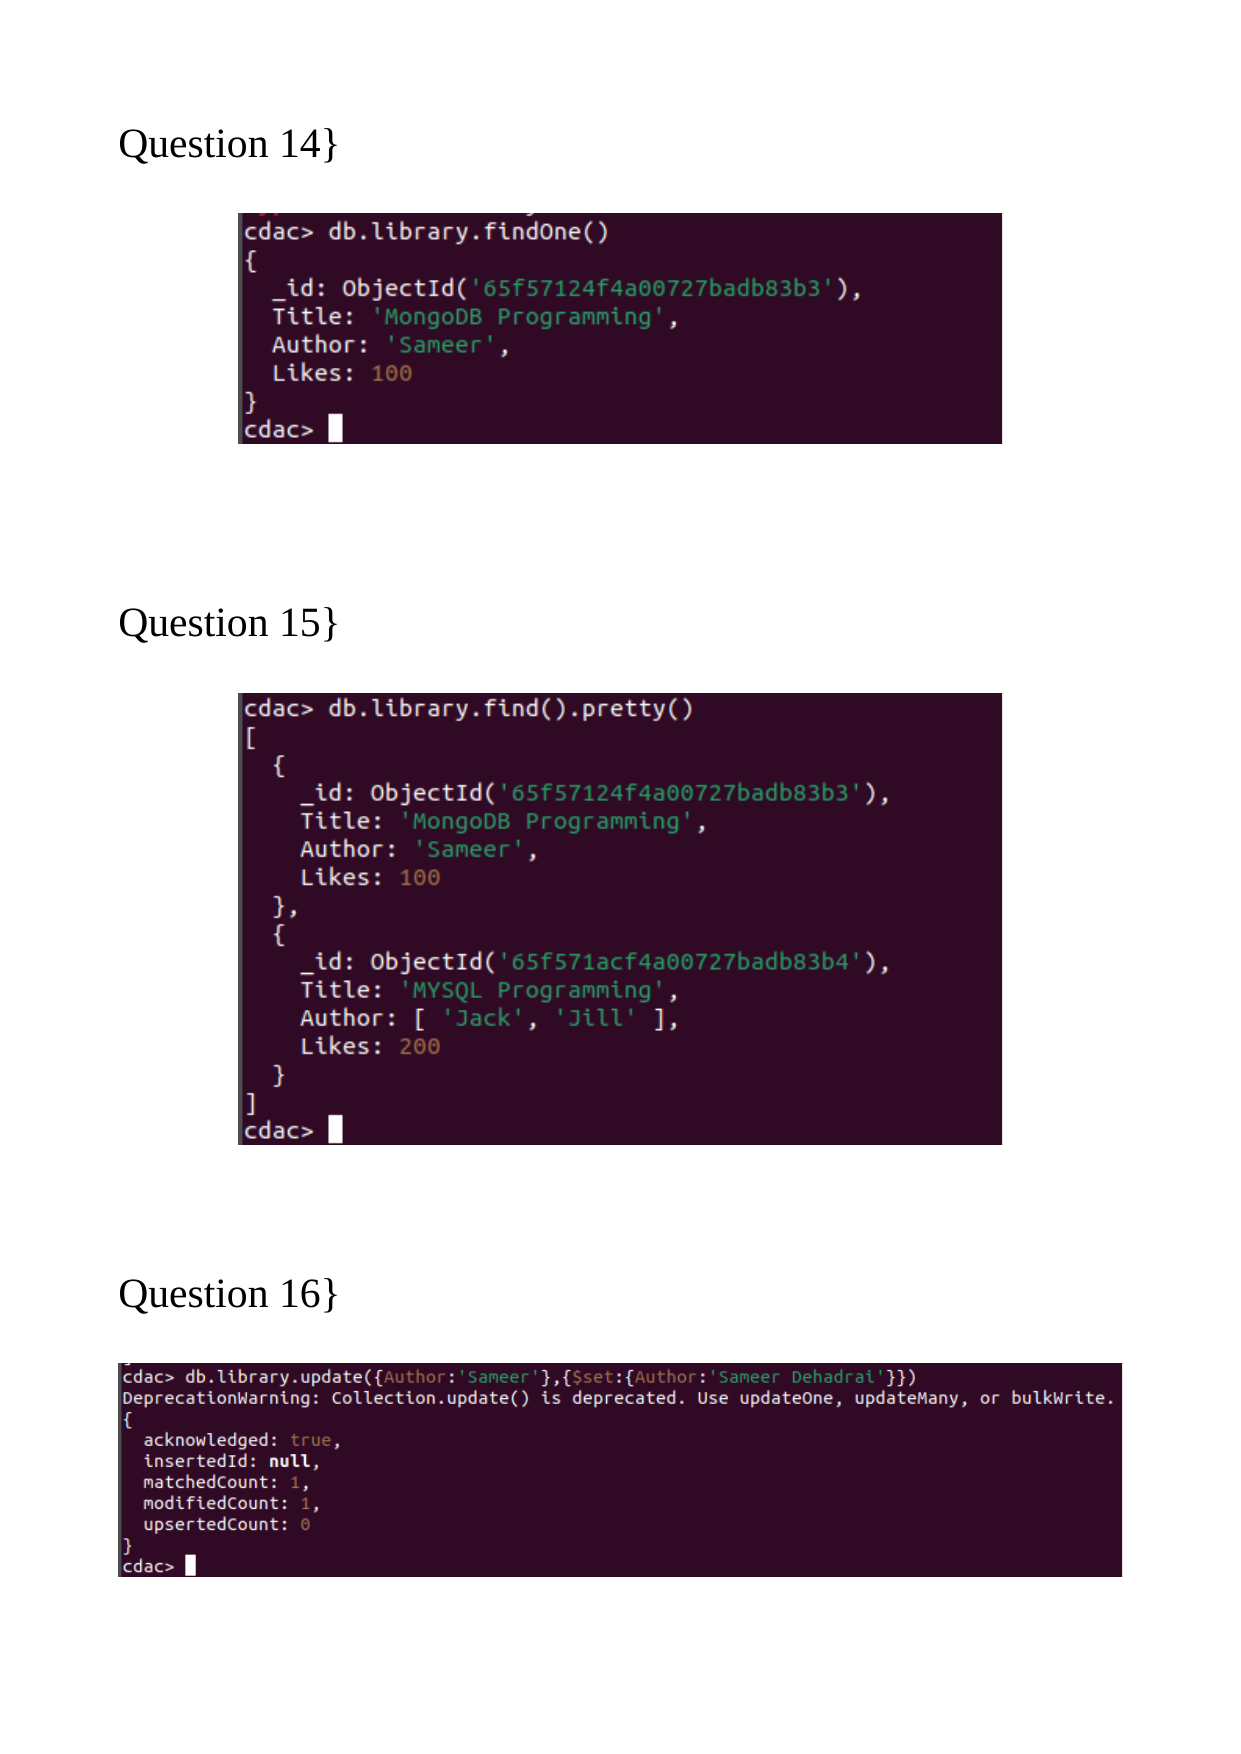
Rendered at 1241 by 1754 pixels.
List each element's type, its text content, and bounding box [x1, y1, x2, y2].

picture [238, 213, 1003, 444]
text Question 15} [118, 597, 1122, 645]
picture [118, 1363, 1123, 1577]
picture [238, 693, 1003, 1145]
text Question 14} [118, 118, 1122, 166]
text Question 16} [118, 1268, 1122, 1316]
